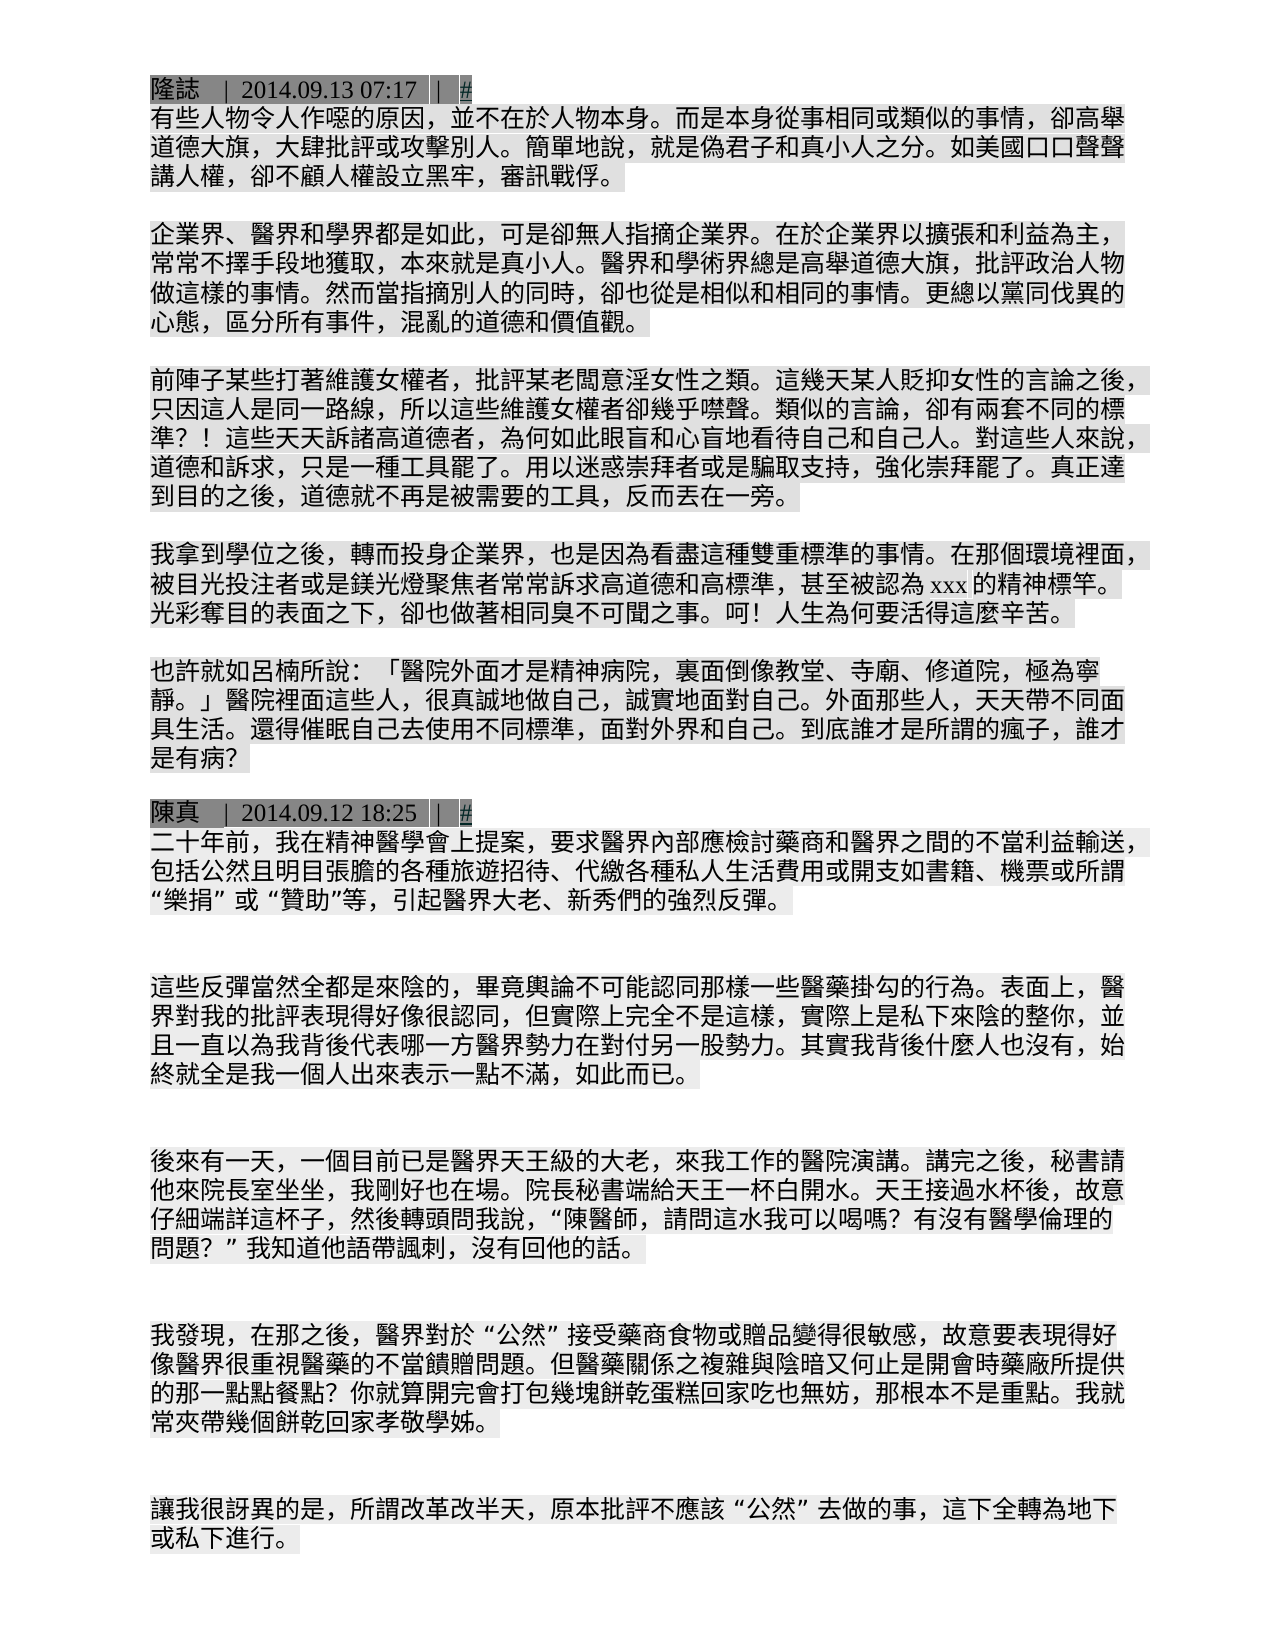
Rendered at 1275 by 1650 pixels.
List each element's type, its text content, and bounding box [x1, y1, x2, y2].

text 陳真 | 2014.09.12 18:25 | # [150, 798, 1125, 828]
text 二十年前，我在精神醫學會上提案，要求醫界內部應檢討藥商和醫界之間的不當利益輸送，包括公然且明目張膽的各種旅遊招待、代繳各種私人生活費用或開支如書籍、機票或所謂 “樂捐” 或 “贊助”等，引起醫界大老、新秀們的強烈反彈。 這些反彈當然全都是來陰的，畢竟輿論不可能認同那樣一些醫藥掛勾的行為。表面上，醫界對我的批評表現得好像很認同，但實際上完全不是這樣，實際上是私下來陰的整你，並且一直以為我背後代表哪一方醫界勢力在對付另一股勢力。其實我背後什麼人也沒有，始終就全是我一個人出來表示一點不滿，如此而已。 後來有一天，一個目前已是醫界天王級的大老，來我工作的醫院演講。講完之後，秘書請他來院長室坐坐，我剛好也在場。院長秘書端給天王一杯白開水。天王接過水杯後，故意仔細端詳這杯子，然後轉頭問我說，“陳醫師，請問這水我可以喝嗎？有沒有醫學倫理的問題？” 我知道他語帶諷刺，沒有回他的話。 我發現，在那之後，醫界對於 “公然” 接受藥商食物或贈品變得很敏感，故意要表現得好像醫界很重視醫藥的不當饋贈問題。但醫藥關係之複雜與陰暗又何止是開會時藥廠所提供的那一點點餐點？你就算開完會打包幾塊餅乾蛋糕回家吃也無妨，那根本不是重點。我就常夾帶幾個餅乾回家孝敬學姊。 讓我很訝異的是，所謂改革改半天，原本批評不應該 “公然” 去做的事，這下全轉為地下或私下進行。 我對這一切抱持悲觀，因為我不相信這些事會有所改變，除非台灣人的行事作風和價值觀產生根本變化。就跟政界一樣，你很難期待它的墮落下流甚至邪惡會有什麼根本性的改變，永遠就是官商勾結，黑白掛勾。所謂理想，只是一種撈錢撈名利撈資源的手段。 極少數人也許可以出污泥而不染，但單憑個人不可能改變整體污泥的事實，除非，除非台灣人的行事作風及道德感美感起了根本變化。 為了某種政治因素，以此去攻擊特定個人是沒有多大意義的，畢竟這個被攻擊的人很可能在醫界來講已經算是清流了。我們不該去攻擊地上一點灰塵，卻似乎看不見整座垃圾山。 陳真 [150, 828, 1125, 1554]
text 隆誌 | 2014.09.13 07:17 | # [150, 75, 1125, 104]
text 有些人物令人作噁的原因，並不在於人物本身。而是本身從事相同或類似的事情，卻高舉道德大旗，大肆批評或攻擊別人。簡單地說，就是偽君子和真小人之分。如美國口口聲聲講人權，卻不顧人權設立黑牢，審訊戰俘。 企業界、醫界和學界都是如此，可是卻無人指摘企業界。在於企業界以擴張和利益為主，常常不擇手段地獲取，本來就是真小人。醫界和學術界總是高舉道德大旗，批評政治人物做這樣的事情。然而當指摘別人的同時，卻也從是相似和相同的事情。更總以黨同伐異的心態，區分所有事件，混亂的道德和價值觀。 前陣子某些打著維護女權者，批評某老闆意淫女性之類。這幾天某人貶抑女性的言論之後，只因這人是同一路線，所以這些維護女權者卻幾乎噤聲。類似的言論，卻有兩套不同的標準？！這些天天訴諸高道德者，為何如此眼盲和心盲地看待自己和自己人。對這些人來說，道德和訴求，只是一種工具罷了。用以迷惑崇拜者或是騙取支持，強化崇拜罷了。真正達到目的之後，道德就不再是被需要的工具，反而丟在一旁。 我拿到學位之後，轉而投身企業界，也是因為看盡這種雙重標準的事情。在那個環境裡面，被目光投注者或是鎂光燈聚焦者常常訴求高道德和高標準，甚至被認為xxx的精神標竿。光彩奪目的表面之下，卻也做著相同臭不可聞之事。呵！人生為何要活得這麼辛苦。 也許就如呂楠所說：「醫院外面才是精神病院，裏面倒像教堂、寺廟、修道院，極為寧靜。」醫院裡面這些人，很真誠地做自己，誠實地面對自己。外面那些人，天天帶不同面具生活。還得催眠自己去使用不同標準，面對外界和自己。到底誰才是所謂的瘋子，誰才是有病？ [150, 104, 1125, 773]
